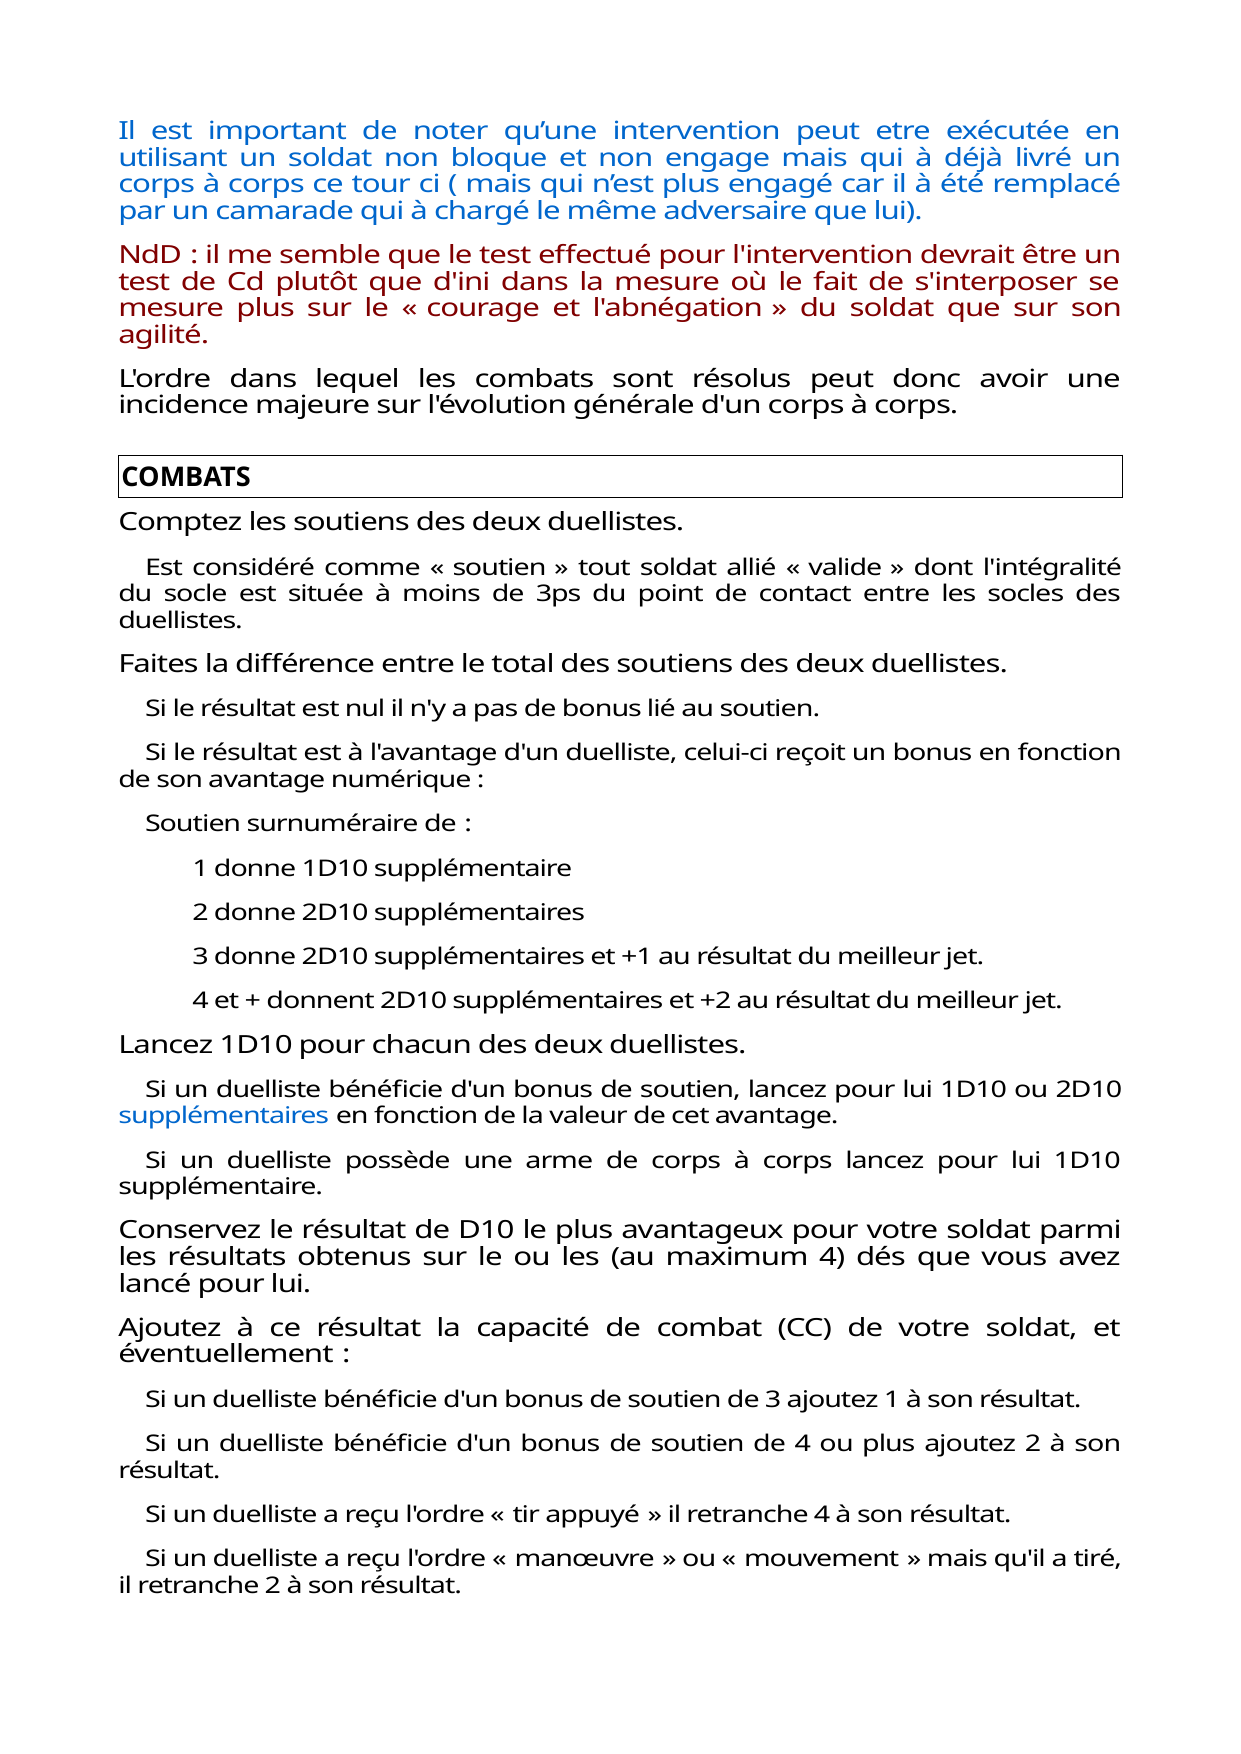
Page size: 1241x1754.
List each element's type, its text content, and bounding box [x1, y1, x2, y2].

text 1 donne 1D10 supplémentaire [118, 855, 1122, 881]
text Soutien surnuméraire de : [118, 810, 1122, 837]
text Il est important de noter qu’une intervention peut etre exécutée en utilisant un soldat non bloque et non engage mais qui à déjà livré un corps à corps ce tour ci ( mais qui n’est plus engagé car il à été remplacé par un camarade qui à chargé le même adversaire que lui). [118, 118, 1122, 224]
text NdD : il me semble que le test effectué pour l'intervention devrait être un test de Cd plutôt que d'ini dans la mesure où le fait de s'interposer se mesure plus sur le « courage et l'abnégation » du soldat que sur son agilité. [118, 242, 1122, 348]
text Ajoutez à ce résultat la capacité de combat (CC) de votre soldat, et éventuellement : [118, 1315, 1122, 1368]
text Si un duelliste bénéficie d'un bonus de soutien de 3 ajoutez 1 à son résultat. [118, 1386, 1122, 1412]
text Si un duelliste bénéficie d'un bonus de soutien, lancez pour lui 1D10 ou 2D10 supplémentaires en fonction de la valeur de cet avantage. [118, 1076, 1122, 1129]
text Si le résultat est à l'avantage d'un duelliste, celui-ci reçoit un bonus en fonction de son avantage numérique : [118, 739, 1122, 793]
text 2 donne 2D10 supplémentaires [118, 899, 1122, 926]
text L'ordre dans lequel les combats sont résolus peut donc avoir une incidence majeure sur l'évolution générale d'un corps à corps. [118, 366, 1122, 419]
text 3 donne 2D10 supplémentaires et +1 au résultat du meilleur jet. [118, 943, 1122, 970]
text Si un duelliste a reçu l'ordre « tir appuyé » il retranche 4 à son résultat. [118, 1501, 1122, 1528]
text Est considéré comme « soutien » tout soldat allié « valide » dont l'intégralité du socle est située à moins de 3ps du point de contact entre les socles des duellistes. [118, 554, 1122, 633]
text Si un duelliste bénéficie d'un bonus de soutien de 4 ou plus ajoutez 2 à son résultat. [118, 1430, 1122, 1483]
title combats [119, 456, 1122, 497]
text Si un duelliste possède une arme de corps à corps lancez pour lui 1D10 supplémentaire. [118, 1147, 1122, 1200]
text Faites la différence entre le total des soutiens des deux duellistes. [118, 651, 1122, 678]
text 4 et + donnent 2D10 supplémentaires et +2 au résultat du meilleur jet. [118, 987, 1122, 1014]
text Comptez les soutiens des deux duellistes. [118, 509, 1122, 536]
text Si le résultat est nul il n'y a pas de bonus lié au soutien. [118, 695, 1122, 722]
text Si un duelliste a reçu l'ordre « manœuvre » ou « mouvement » mais qu'il a tiré, il retranche 2 à son résultat. [118, 1545, 1122, 1598]
text Conservez le résultat de D10 le plus avantageux pour votre soldat parmi les résultats obtenus sur le ou les (au maximum 4) dés que vous avez lancé pour lui. [118, 1218, 1122, 1297]
text Lancez 1D10 pour chacun des deux duellistes. [118, 1032, 1122, 1058]
